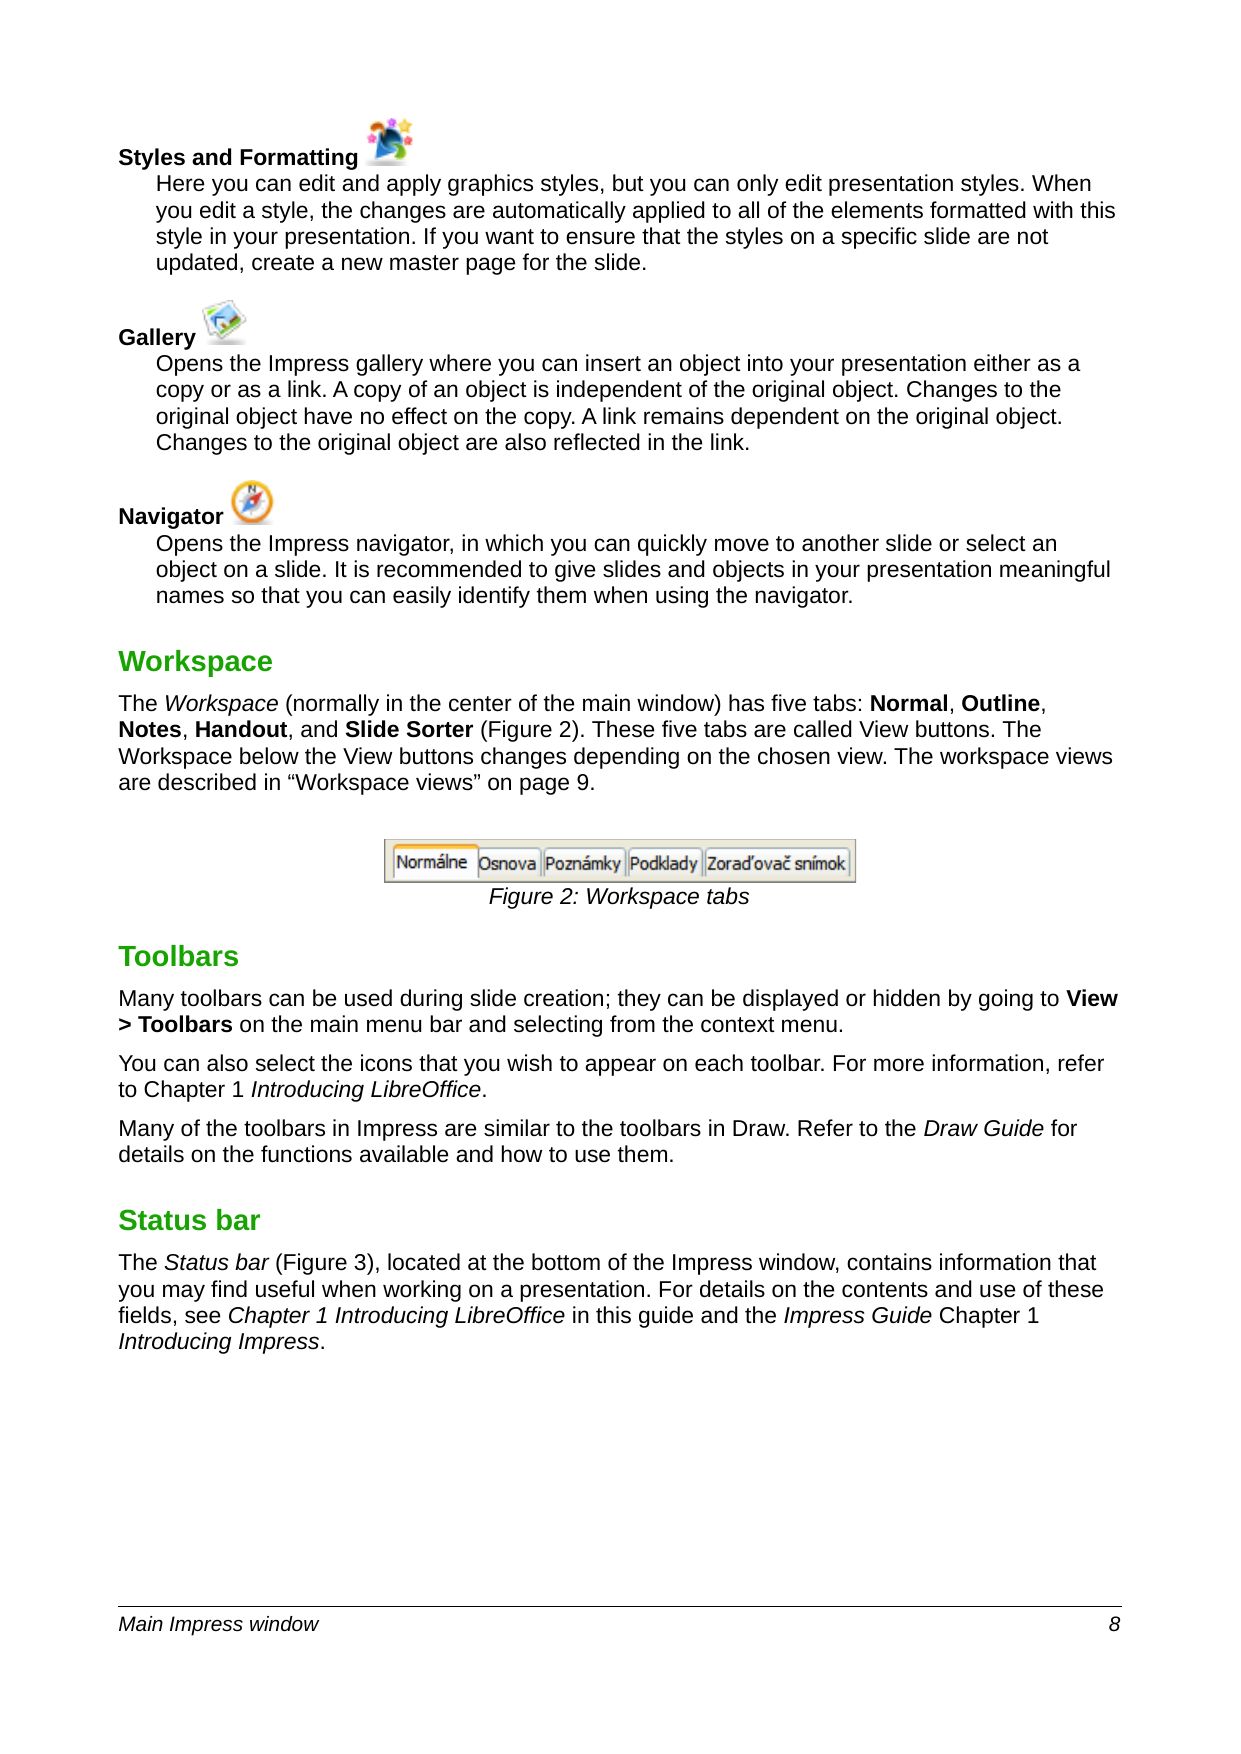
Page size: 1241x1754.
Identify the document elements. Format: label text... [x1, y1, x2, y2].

text The Workspace (normally in the center of the main window) has five tabs: Normal, Outline, Notes, Handout, and Slide Sorter (Figure 2). These five tabs are called View buttons. The Workspace below the View buttons changes depending on the chosen view. The workspace views are described in “Workspace views” on page 9. [118, 690, 1122, 795]
picture [384, 839, 857, 883]
subtitle Workspace [118, 644, 1122, 678]
text Many toolbars can be used during slide creation; they can be displayed or hidden by going to View > Toolbars on the main menu bar and selecting from the context menu. [118, 984, 1122, 1037]
text Navigator [118, 480, 1122, 529]
picture [202, 300, 247, 345]
subtitle Toolbars [118, 939, 1122, 972]
text Many of the toolbars in Impress are similar to the toolbars in Draw. Refer to the Draw Guide for details on the functions available and how to use them. [118, 1115, 1122, 1168]
picture [365, 118, 413, 166]
subtitle Status bar [118, 1203, 1122, 1237]
text Figure 2: Workspace tabs [356, 850, 884, 909]
text You can also select the icons that you wish to appear on each toolbar. For more information, refer to Chapter 1 Introducing LibreOffice. [118, 1050, 1122, 1102]
text The Status bar (Figure 3), located at the bottom of the Impress window, contains information that you may find useful when working on a presentation. For details on the contents and use of these fields, see Chapter 1 Introducing LibreOffice in this guide and the Impress Guide Chapter 1 Introducing Impress. [118, 1249, 1122, 1354]
text Opens the Impress gallery where you can insert an object into your presentation either as a copy or as a link. A copy of an object is independent of the original object. Changes to the original object have no effect on the copy. A link remains dependent on the original object. Changes to the original object are also reflected in the link. [156, 350, 1122, 455]
picture [230, 480, 275, 525]
text Here you can edit and apply graphics styles, but you can only edit presentation styles. When you edit a style, the changes are automatically applied to all of the elements formatted with this style in your presentation. If you want to ensure that the styles on a specific slide are not updated, create a new master page for the slide. [156, 170, 1122, 276]
text Opens the Impress navigator, in which you can quickly move to another slide or select an object on a slide. It is recommended to give slides and objects in your presentation meaningful names so that you can easily identify them when using the navigator. [156, 529, 1122, 608]
text Styles and Formatting [118, 118, 1122, 170]
text Gallery [118, 301, 1122, 350]
